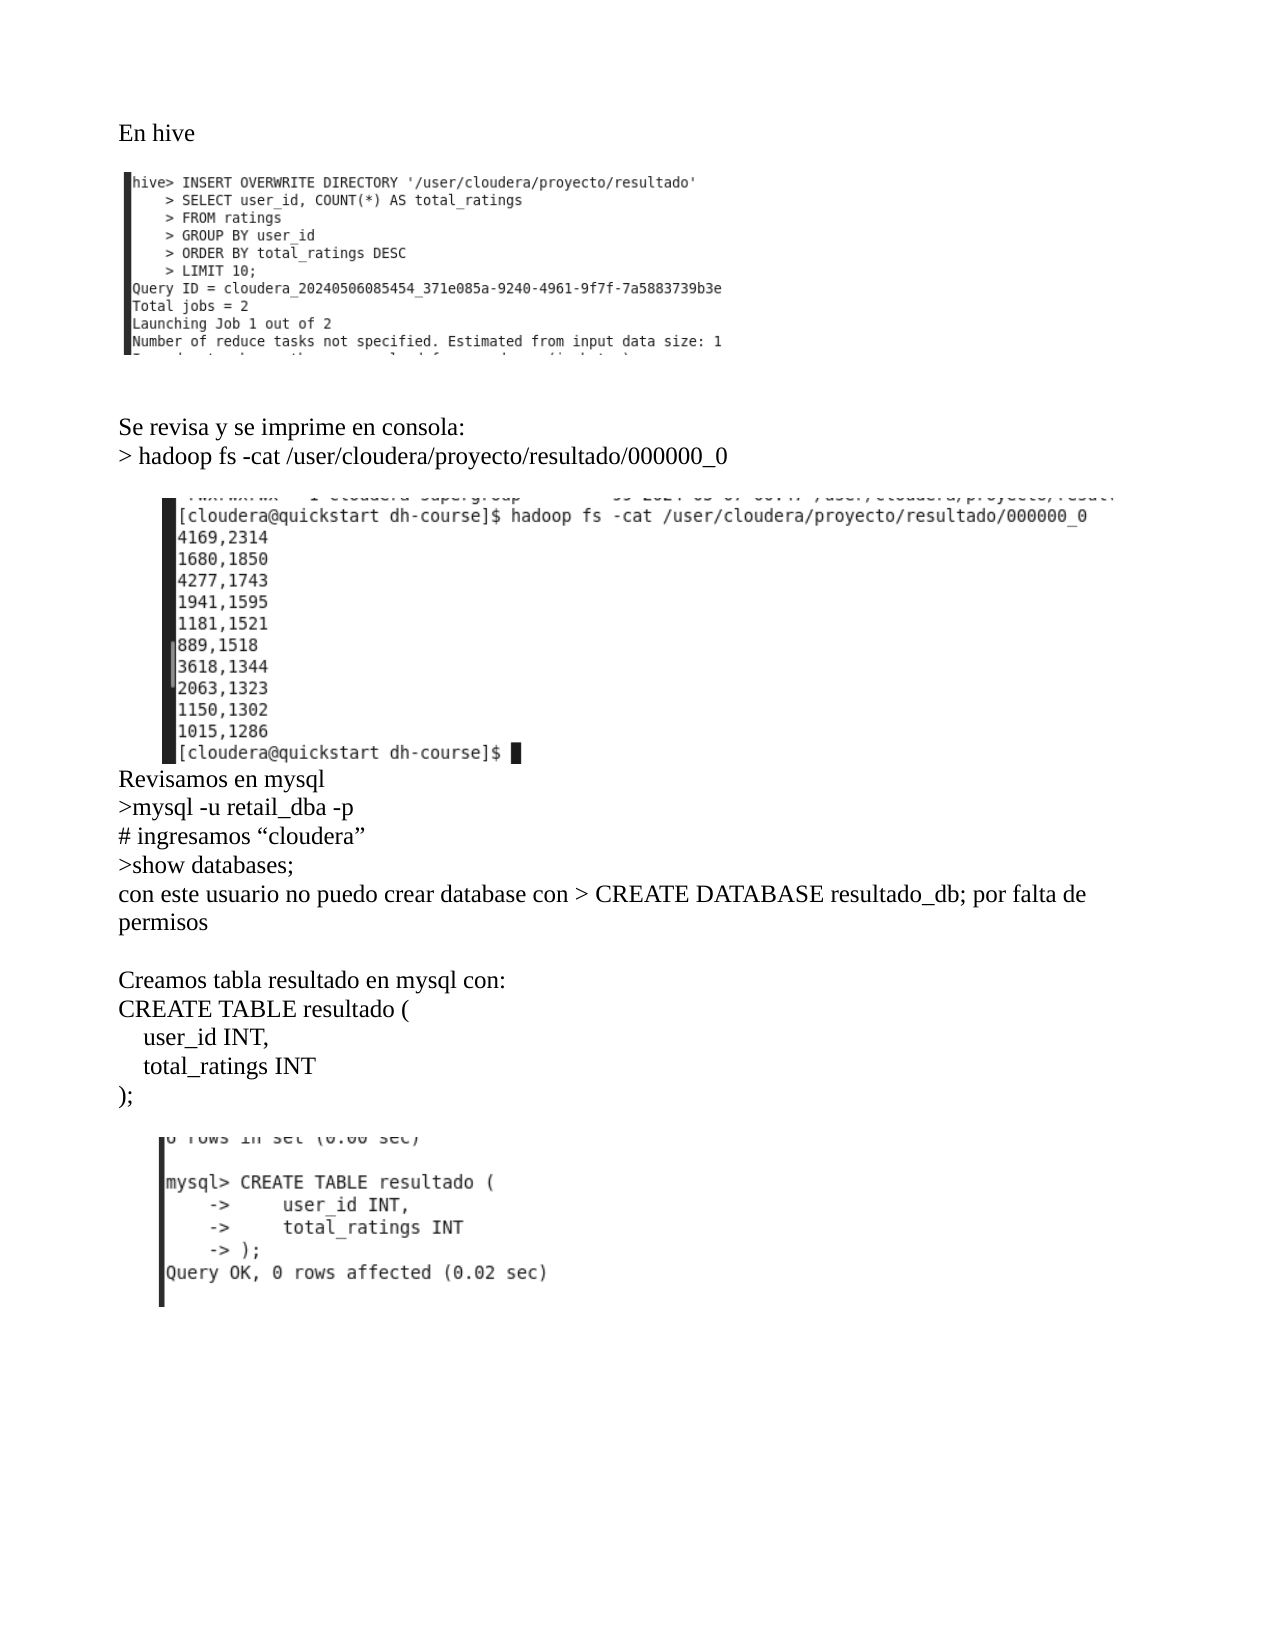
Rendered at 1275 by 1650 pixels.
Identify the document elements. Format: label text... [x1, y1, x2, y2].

text con este usuario no puedo crear database con > CREATE DATABASE resultado_db; por falta de permisos [118, 879, 1157, 936]
text CREATE TABLE resultado ( [118, 994, 1157, 1022]
text Creamos tabla resultado en mysql con: [118, 965, 1157, 994]
text ); [118, 1080, 1157, 1109]
text user_id INT, [118, 1022, 1157, 1051]
text # ingresamos “cloudera” [118, 821, 1157, 850]
text Revisamos en mysql [118, 527, 1157, 792]
text total_ratings INT [118, 1051, 1157, 1080]
text >mysql -u retail_dba -p [118, 792, 1157, 821]
text >show databases; [118, 850, 1157, 879]
text En hive [118, 118, 1157, 147]
text > hadoop fs -cat /user/cloudera/proyecto/resultado/000000_0 [118, 441, 1157, 470]
picture [158, 1137, 554, 1307]
text Se revisa y se imprime en consola: [118, 412, 1157, 441]
picture [162, 498, 1114, 764]
